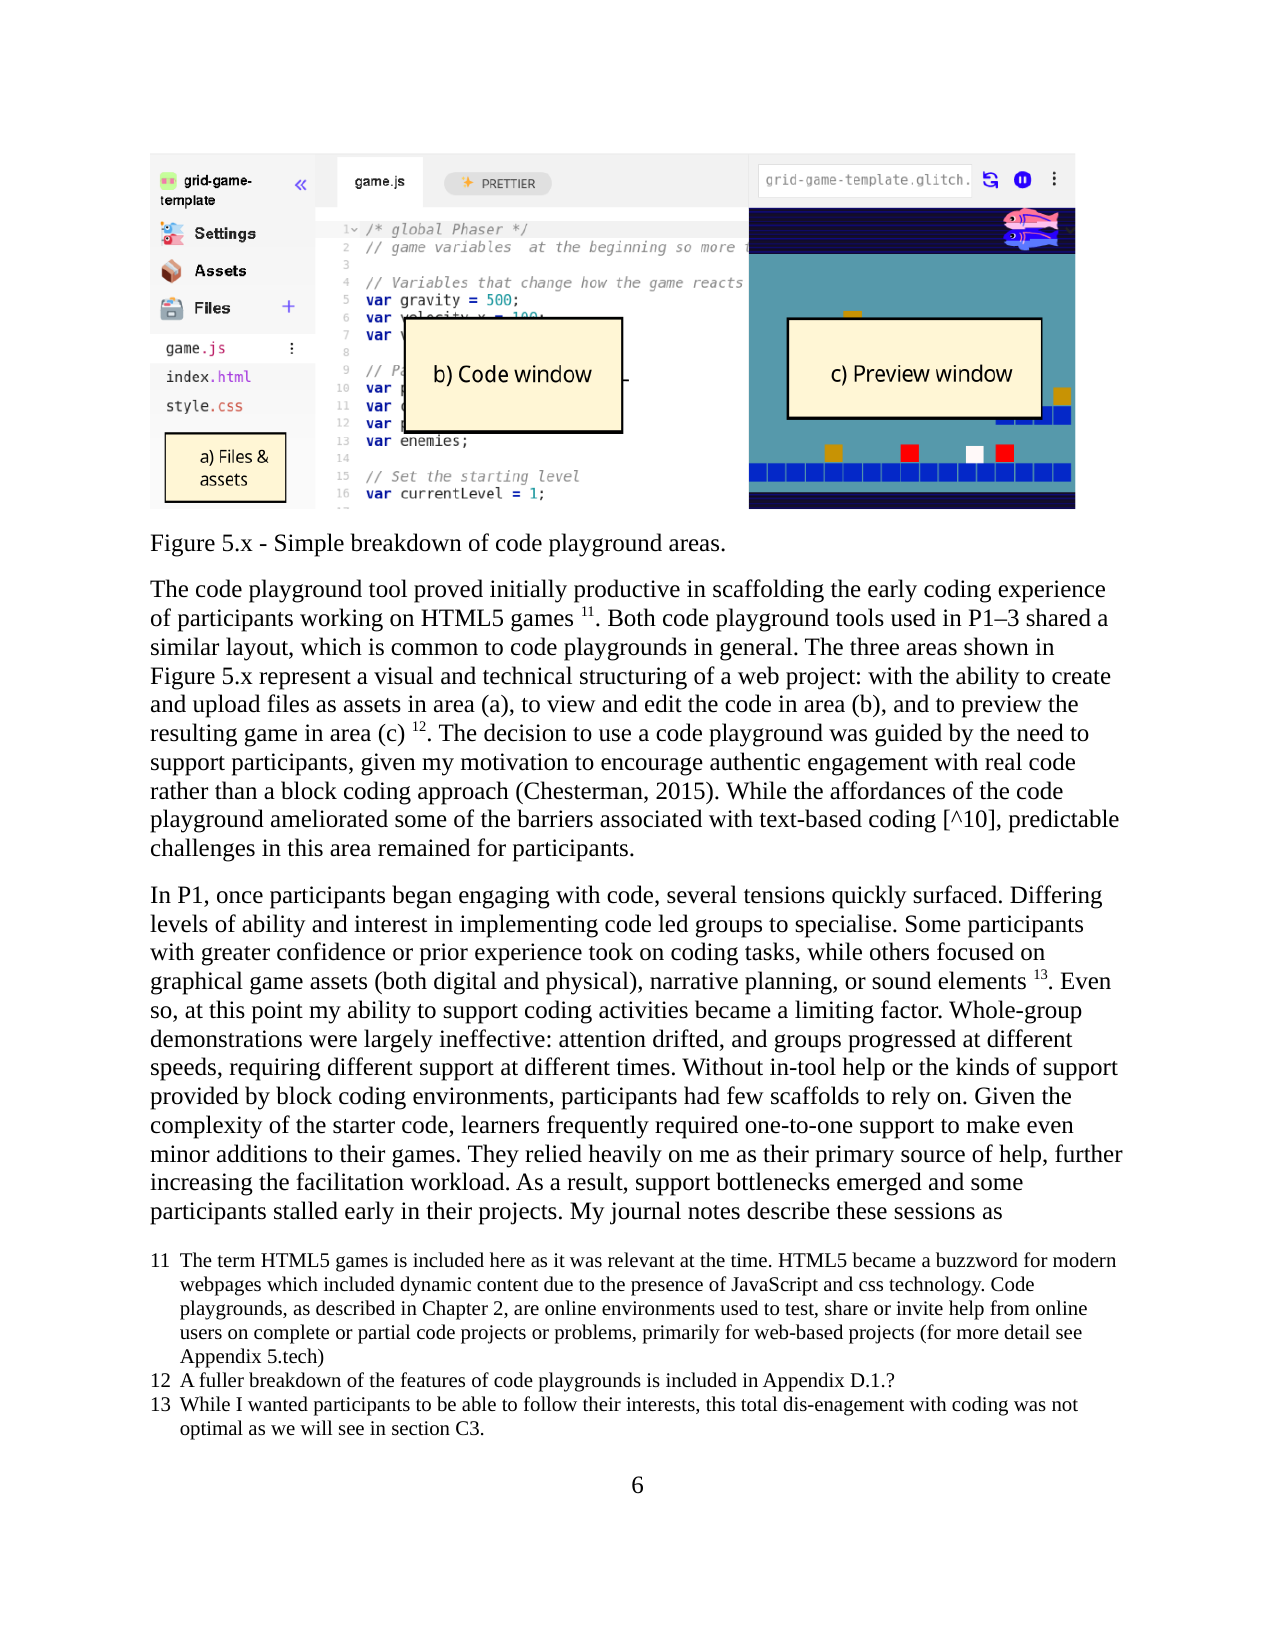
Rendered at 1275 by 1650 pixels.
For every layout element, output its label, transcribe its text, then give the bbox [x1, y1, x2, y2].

picture [150, 150, 1077, 510]
text While I wanted participants to be able to follow their interests, this total dis-enagement with coding was not optimal as we will see in section C3. [150, 1392, 1125, 1440]
text The term HTML5 games is included here as it was relevant at the time. HTML5 became a buzzword for modern webpages which included dynamic content due to the presence of JavaScript and css technology. Code playgrounds, as described in Chapter 2, are online environments used to test, share or invite help from online users on complete or partial code projects or problems, primarily for web-based projects (for more detail see Appendix 5.tech) [150, 1247, 1125, 1368]
text A fuller breakdown of the features of code playgrounds is included in Appendix D.1.? [150, 1368, 1125, 1392]
text The code playground tool proved initially productive in scaffolding the early coding experience of participants working on HTML5 games . Both code playground tools used in P1–3 shared a similar layout, which is common to code playgrounds in general. The three areas shown in Figure 5.x represent a visual and technical structuring of a web project: with the ability to create and upload files as assets in area (a), to view and edit the code in area (b), and to preview the resulting game in area (c) . The decision to use a code playground was guided by the need to support participants, given my motivation to encourage authentic engagement with real code rather than a block coding approach (Chesterman, 2015). While the affordances of the code playground ameliorated some of the barriers associated with text-based coding [^10], predictable challenges in this area remained for participants. [150, 574, 1125, 862]
text In P1, once participants began engaging with code, several tensions quickly surfaced. Differing levels of ability and interest in implementing code led groups to specialise. Some participants with greater confidence or prior experience took on coding tasks, while others focused on graphical game assets (both digital and physical), narrative planning, or sound elements . Even so, at this point my ability to support coding activities became a limiting factor. Whole-group demonstrations were largely ineffective: attention drifted, and groups progressed at different speeds, requiring different support at different times. Without in-tool help or the kinds of support provided by block coding environments, participants had few scaffolds to rely on. Given the complexity of the starter code, learners frequently required one-to-one support to make even minor additions to their games. They relied heavily on me as their primary source of help, further increasing the facilitation workload. As a result, support bottlenecks emerged and some participants stalled early in their projects. My journal notes describe these sessions as [150, 880, 1125, 1225]
text Figure 5.x - Simple breakdown of code playground areas. [150, 528, 1125, 557]
